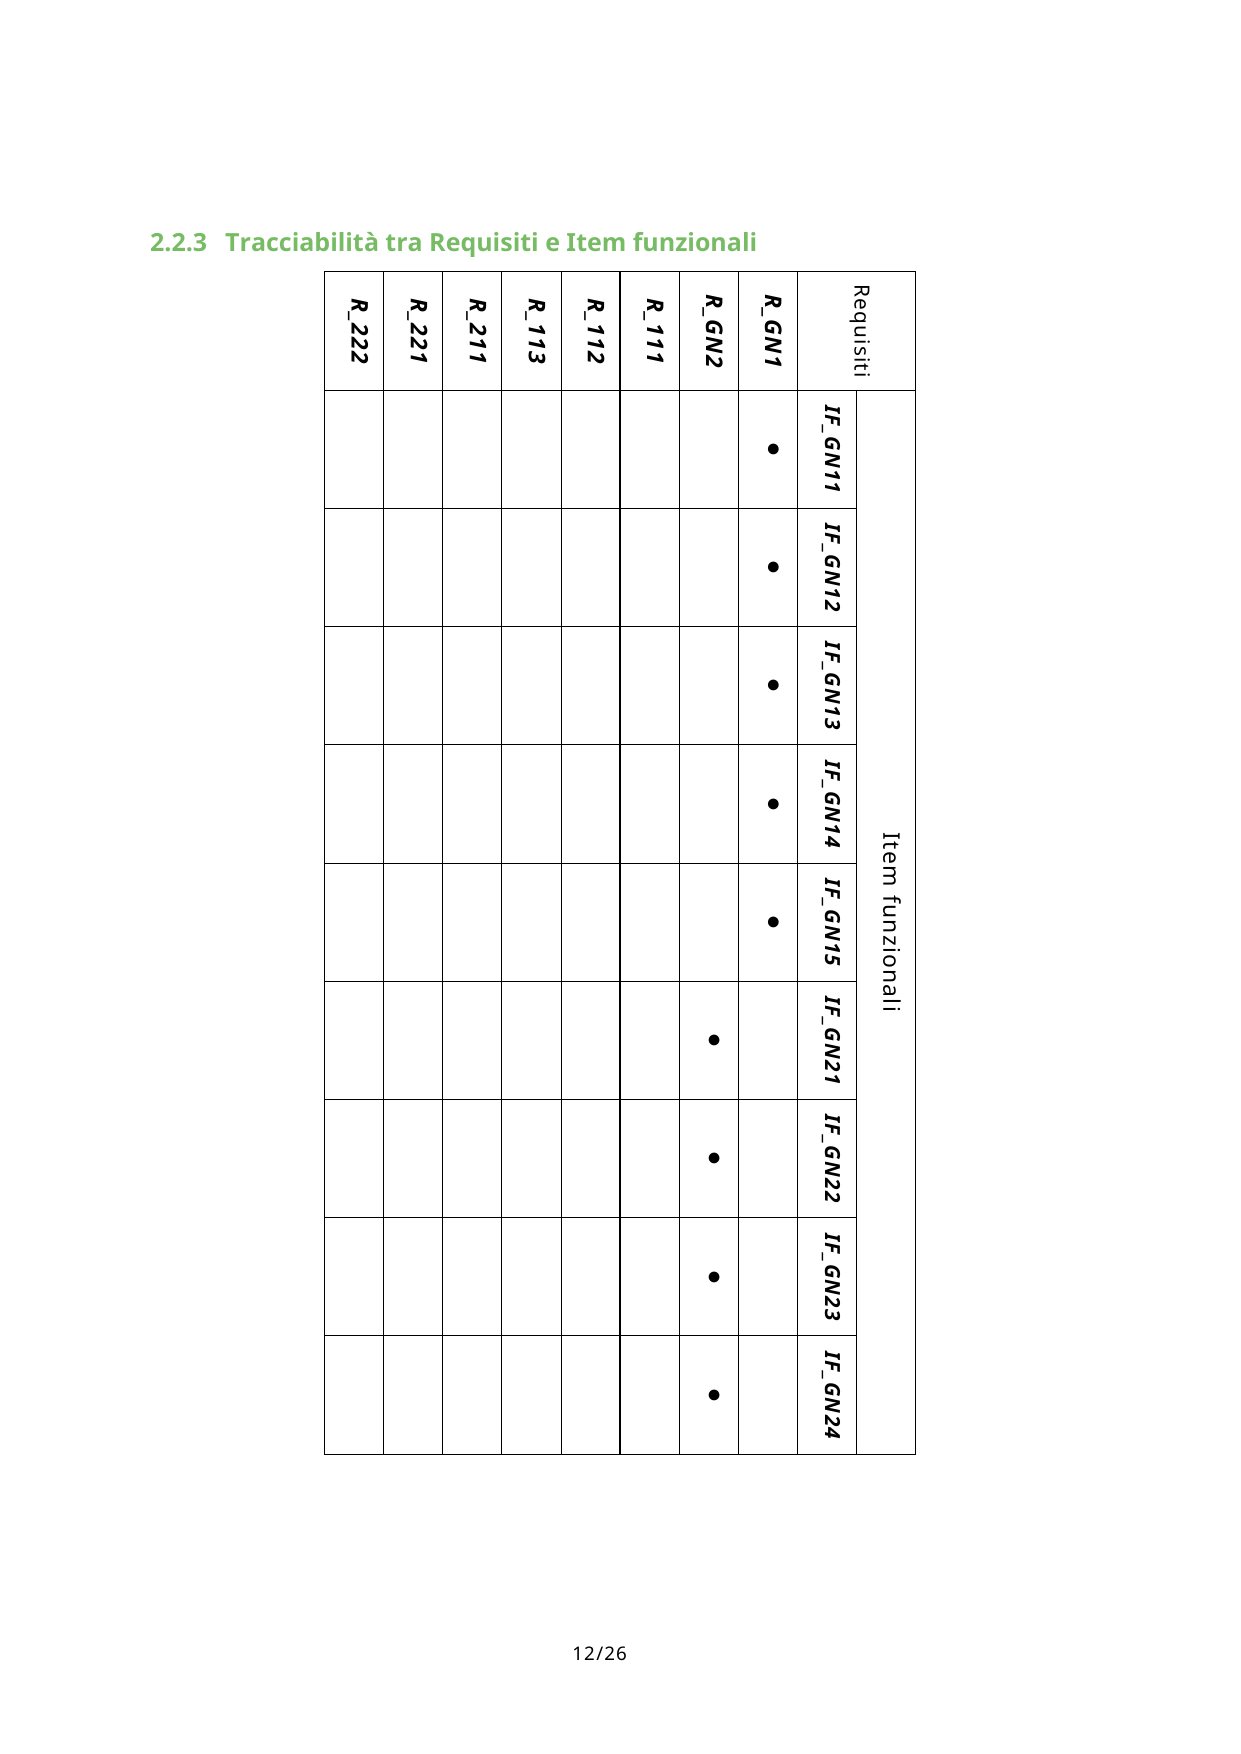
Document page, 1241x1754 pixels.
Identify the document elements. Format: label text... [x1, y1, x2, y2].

table_cell [680, 391, 738, 508]
table_cell [502, 1336, 561, 1453]
table_cell [562, 509, 619, 626]
table_cell IF_GN11 [798, 391, 856, 508]
table_header R_221 [384, 272, 442, 389]
table_header R_GN2 [680, 272, 738, 389]
table_cell [562, 1336, 619, 1453]
table_cell [621, 982, 679, 1099]
table_cell [325, 1336, 383, 1453]
table_cell IF_GN22 [798, 1100, 856, 1217]
table_header R_222 [325, 272, 383, 389]
table_cell [680, 745, 738, 862]
table_cell IF_GN23 [798, 1218, 856, 1335]
table_cell [325, 509, 383, 626]
table_cell ● [739, 627, 797, 744]
table_cell [502, 509, 561, 626]
table_cell [562, 627, 619, 744]
table_header R_112 [562, 272, 619, 389]
table_cell [562, 745, 619, 862]
table_cell [384, 745, 442, 862]
table_cell [621, 391, 679, 508]
table_cell [443, 864, 501, 981]
table_cell IF_GN13 [798, 627, 856, 744]
table_cell [325, 1218, 383, 1335]
table_cell [502, 864, 561, 981]
table_cell [621, 745, 679, 862]
table_cell [739, 1218, 797, 1335]
table_cell [680, 509, 738, 626]
table_cell [739, 1336, 797, 1453]
table_cell [443, 1218, 501, 1335]
table_cell ● [739, 391, 797, 508]
table_cell [325, 745, 383, 862]
table_cell IF_GN14 [798, 745, 856, 862]
table_cell [621, 627, 679, 744]
table_cell IF_GN21 [798, 982, 856, 1099]
table_header R_111 [621, 272, 679, 389]
table_cell [562, 1100, 619, 1217]
table_cell [502, 391, 561, 508]
table_cell ● [680, 1336, 738, 1453]
table_cell [562, 982, 619, 1099]
table_header R_113 [502, 272, 561, 389]
table_cell [502, 982, 561, 1099]
table_cell IF_GN12 [798, 509, 856, 626]
table_cell [384, 982, 442, 1099]
table_cell [384, 391, 442, 508]
table_cell [443, 1100, 501, 1217]
table_cell [680, 627, 738, 744]
table_cell [384, 627, 442, 744]
table_cell [562, 864, 619, 981]
table_cell ● [739, 864, 797, 981]
subtitle Tracciabilità tra Requisiti e Item funzionali [150, 225, 1090, 259]
table_cell [739, 1100, 797, 1217]
table_header R_GN1 [739, 272, 797, 389]
table_cell ● [680, 982, 738, 1099]
table_cell [443, 1336, 501, 1453]
table_cell [325, 864, 383, 981]
table_header Requisiti [798, 272, 915, 389]
table_cell [384, 1218, 442, 1335]
table_cell [680, 864, 738, 981]
table_cell ● [680, 1218, 738, 1335]
table_cell [621, 509, 679, 626]
table_cell [502, 745, 561, 862]
table_cell [325, 1100, 383, 1217]
table_cell ● [739, 745, 797, 862]
table_cell [621, 1336, 679, 1453]
table_cell ● [680, 1100, 738, 1217]
table_cell [621, 1218, 679, 1335]
table_cell [739, 982, 797, 1099]
table_cell [443, 391, 501, 508]
table_cell [384, 1336, 442, 1453]
table_cell IF_GN15 [798, 864, 856, 981]
table_cell [621, 864, 679, 981]
table_cell [384, 1100, 442, 1217]
table_cell Item funzionali [857, 391, 915, 1453]
table_cell [502, 1100, 561, 1217]
table_cell [502, 1218, 561, 1335]
table_cell [443, 509, 501, 626]
table_cell [502, 627, 561, 744]
table_cell ● [739, 509, 797, 626]
table_cell [325, 982, 383, 1099]
table_cell [384, 864, 442, 981]
table_cell [562, 1218, 619, 1335]
table_cell [562, 391, 619, 508]
table_cell [443, 982, 501, 1099]
table_cell [384, 509, 442, 626]
table_cell IF_GN24 [798, 1336, 856, 1453]
table_cell [325, 391, 383, 508]
table_header R_211 [443, 272, 501, 389]
table_cell [325, 627, 383, 744]
table_cell [443, 627, 501, 744]
table_cell [443, 745, 501, 862]
table_cell [621, 1100, 679, 1217]
